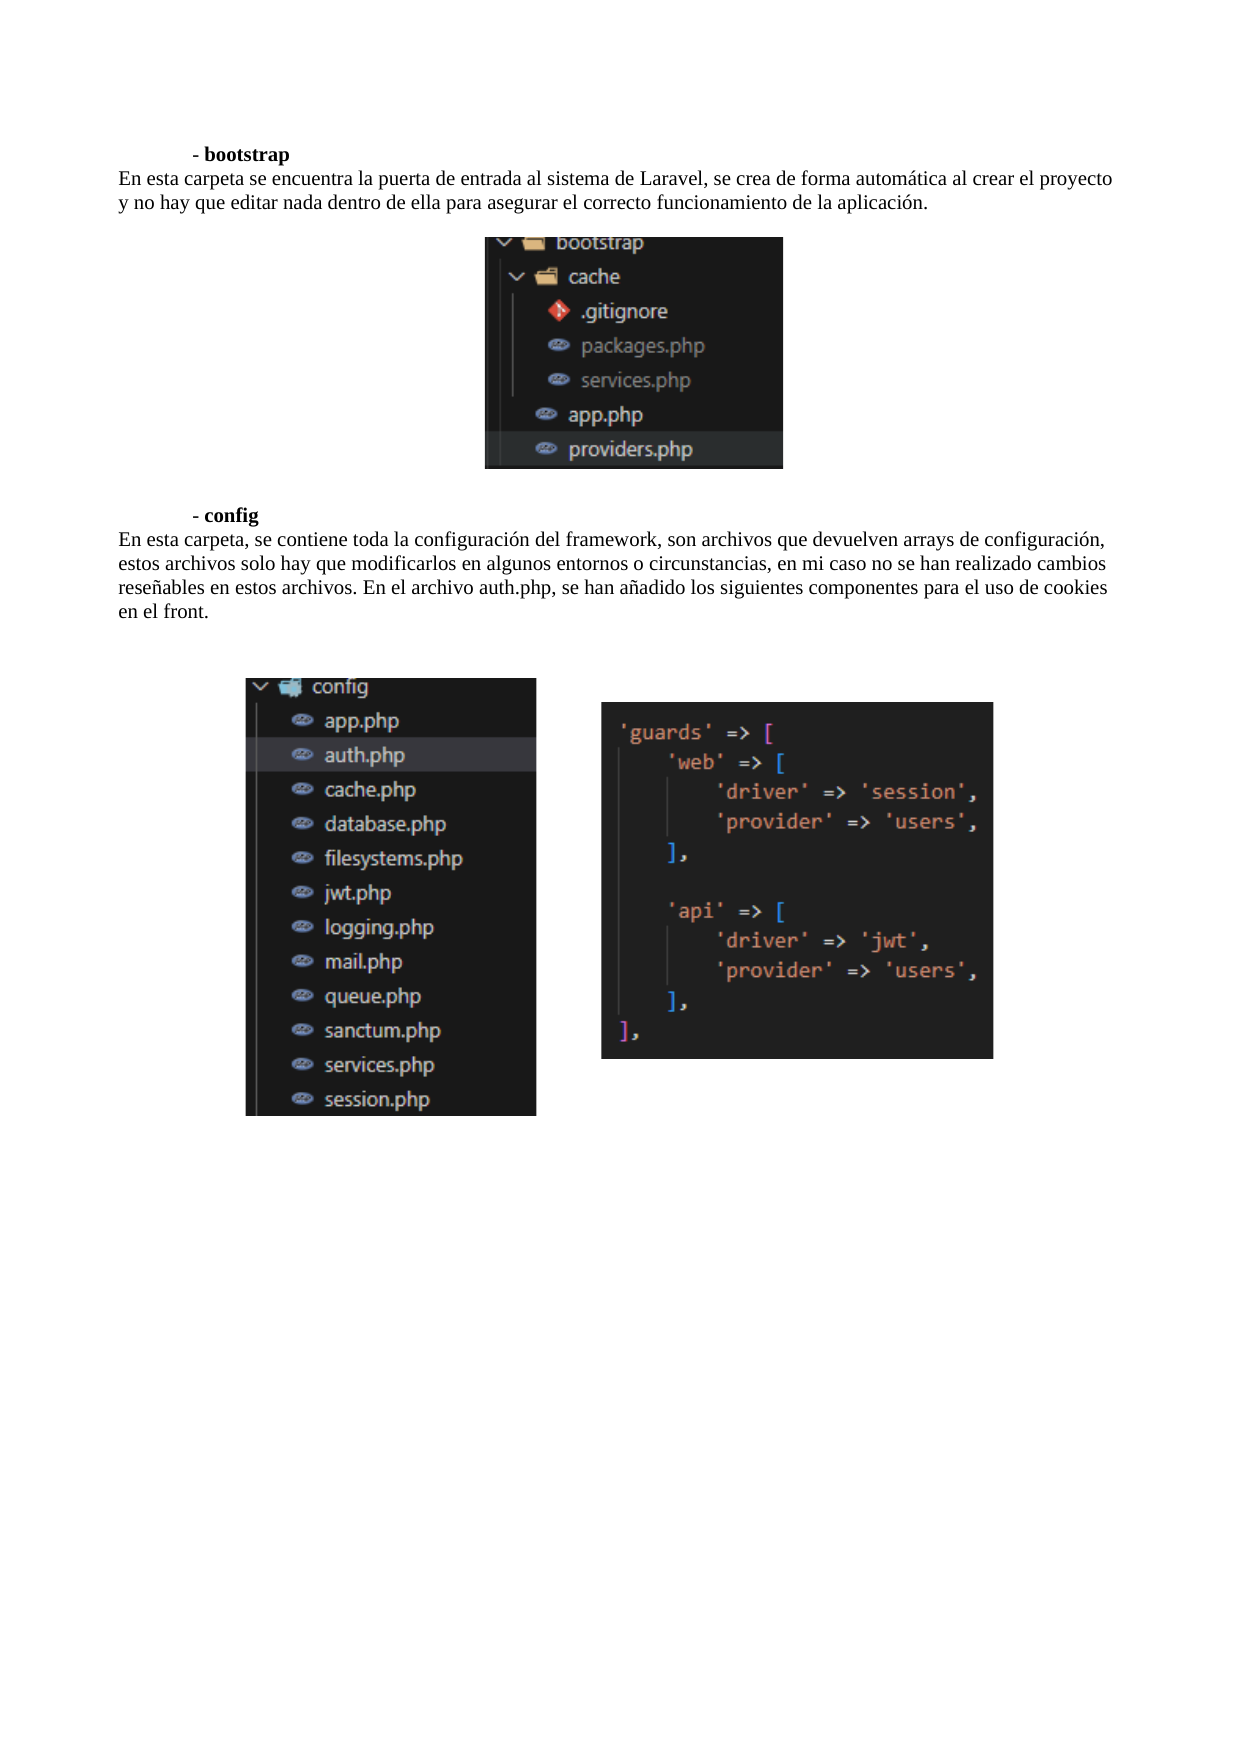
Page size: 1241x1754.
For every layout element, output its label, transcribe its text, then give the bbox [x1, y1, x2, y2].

text En esta carpeta, se contiene toda la configuración del framework, son archivos que devuelven arrays de configuración, estos archivos solo hay que modificarlos en algunos entornos o circunstancias, en mi caso no se han realizado cambios reseñables en estos archivos. En el archivo auth.php, se han añadido los siguientes componentes para el uso de cookies en el front. [118, 527, 1122, 1153]
picture [601, 702, 994, 1059]
picture [484, 237, 784, 469]
text - bootstrap [118, 142, 1122, 166]
text - config [118, 503, 1122, 527]
picture [245, 678, 537, 1116]
text En esta carpeta se encuentra la puerta de entrada al sistema de Laravel, se crea de forma automática al crear el proyecto y no hay que editar nada dentro de ella para asegurar el correcto funcionamiento de la aplicación. [118, 166, 1122, 479]
